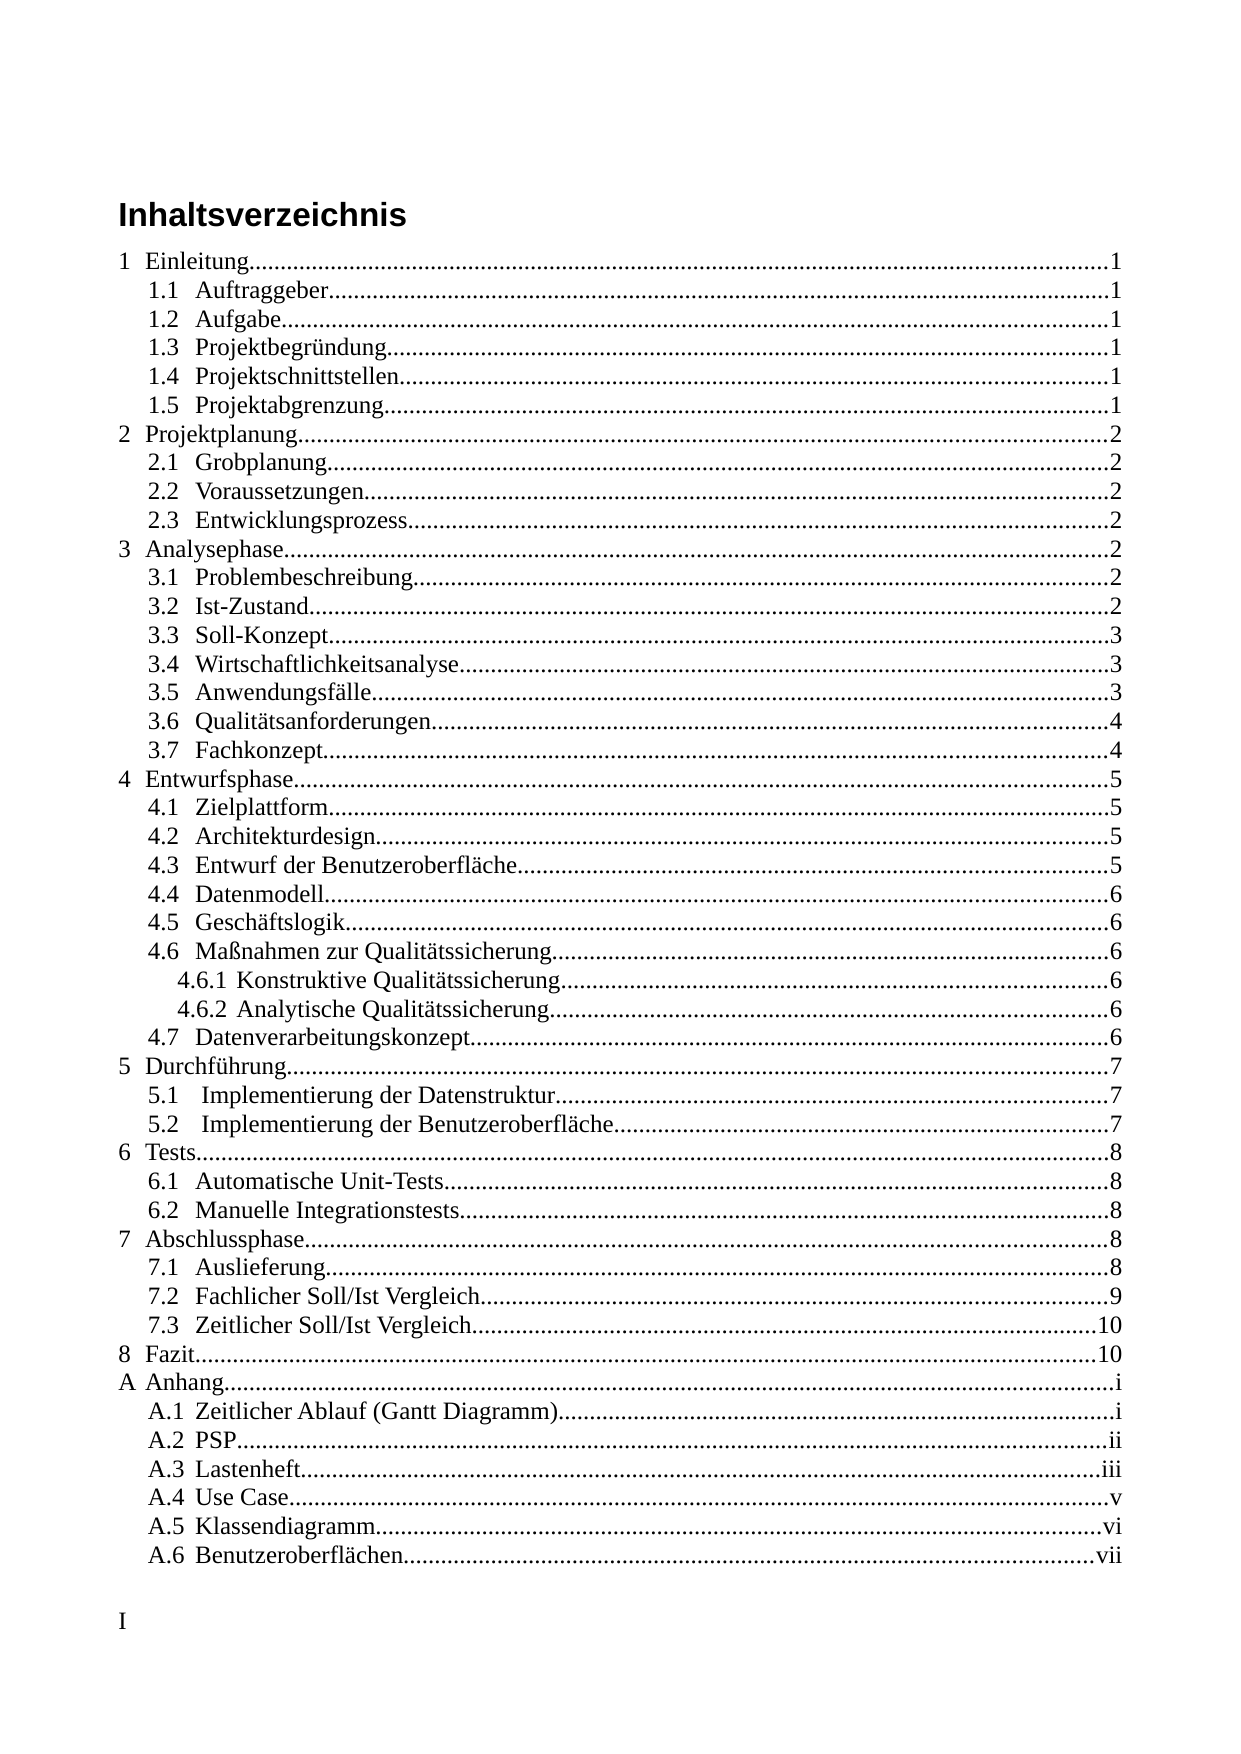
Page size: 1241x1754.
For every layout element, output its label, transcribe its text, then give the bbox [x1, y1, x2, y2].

text 7.3 Zeitlicher Soll/Ist Vergleich 10 [148, 1310, 1122, 1339]
text 2 Projektplanung 2 [118, 419, 1122, 447]
text 4.6 Maßnahmen zur Qualitätssicherung 6 [148, 936, 1122, 965]
text 5.2 Implementierung der Benutzeroberfläche 7 [148, 1109, 1122, 1137]
text 1.2 Aufgabe 1 [148, 304, 1122, 332]
text 3.4 Wirtschaftlichkeitsanalyse 3 [148, 649, 1122, 677]
text A Anhang i [118, 1367, 1122, 1396]
text 6 Tests 8 [118, 1137, 1122, 1166]
text 3.1 Problembeschreibung 2 [148, 562, 1122, 591]
text 3 Analysephase 2 [118, 534, 1122, 562]
text 3.7 Fachkonzept 4 [148, 735, 1122, 764]
text 1.5 Projektabgrenzung 1 [148, 390, 1122, 419]
text 1 Einleitung 1 [118, 246, 1122, 275]
text 4.5 Geschäftslogik 6 [148, 907, 1122, 936]
text 4 Entwurfsphase 5 [118, 764, 1122, 792]
text A.4 Use Case v [148, 1482, 1122, 1511]
text 1.3 Projektbegründung 1 [148, 332, 1122, 361]
text 5 Durchführung 7 [118, 1051, 1122, 1080]
text 7 Abschlussphase 8 [118, 1224, 1122, 1252]
text A.5 Klassendiagramm vi [148, 1511, 1122, 1540]
text 2.3 Entwicklungsprozess 2 [148, 505, 1122, 534]
text 4.4 Datenmodell 6 [148, 879, 1122, 907]
subtitle Inhaltsverzeichnis [118, 195, 1122, 234]
text A.6 Benutzeroberflächen vii [148, 1540, 1122, 1569]
text 4.1 Zielplattform 5 [148, 792, 1122, 821]
text 7.1 Auslieferung 8 [148, 1252, 1122, 1281]
text 2.1 Grobplanung 2 [148, 447, 1122, 476]
text 3.3 Soll-Konzept 3 [148, 620, 1122, 649]
text 7.2 Fachlicher Soll/Ist Vergleich 9 [148, 1281, 1122, 1310]
text 1.1 Auftraggeber 1 [148, 275, 1122, 304]
text 1.4 Projektschnittstellen 1 [148, 361, 1122, 390]
text 8 Fazit 10 [118, 1339, 1122, 1367]
text A.3 Lastenheft iii [148, 1454, 1122, 1482]
text A.1 Zeitlicher Ablauf (Gantt Diagramm) i [148, 1396, 1122, 1425]
text 4.6.2 Analytische Qualitätssicherung 6 [177, 994, 1122, 1022]
text 2.2 Voraussetzungen 2 [148, 476, 1122, 505]
text 4.6.1 Konstruktive Qualitätssicherung 6 [177, 965, 1122, 994]
text 3.6 Qualitätsanforderungen 4 [148, 706, 1122, 735]
text A.2 PSP ii [148, 1425, 1122, 1454]
text 6.1 Automatische Unit-Tests 8 [148, 1166, 1122, 1195]
text 4.7 Datenverarbeitungskonzept 6 [148, 1022, 1122, 1051]
text 3.2 Ist-Zustand 2 [148, 591, 1122, 620]
text 5.1 Implementierung der Datenstruktur 7 [148, 1080, 1122, 1109]
text 4.3 Entwurf der Benutzeroberfläche 5 [148, 850, 1122, 879]
text 4.2 Architekturdesign 5 [148, 821, 1122, 850]
text 6.2 Manuelle Integrationstests 8 [148, 1195, 1122, 1224]
text 3.5 Anwendungsfälle 3 [148, 677, 1122, 706]
